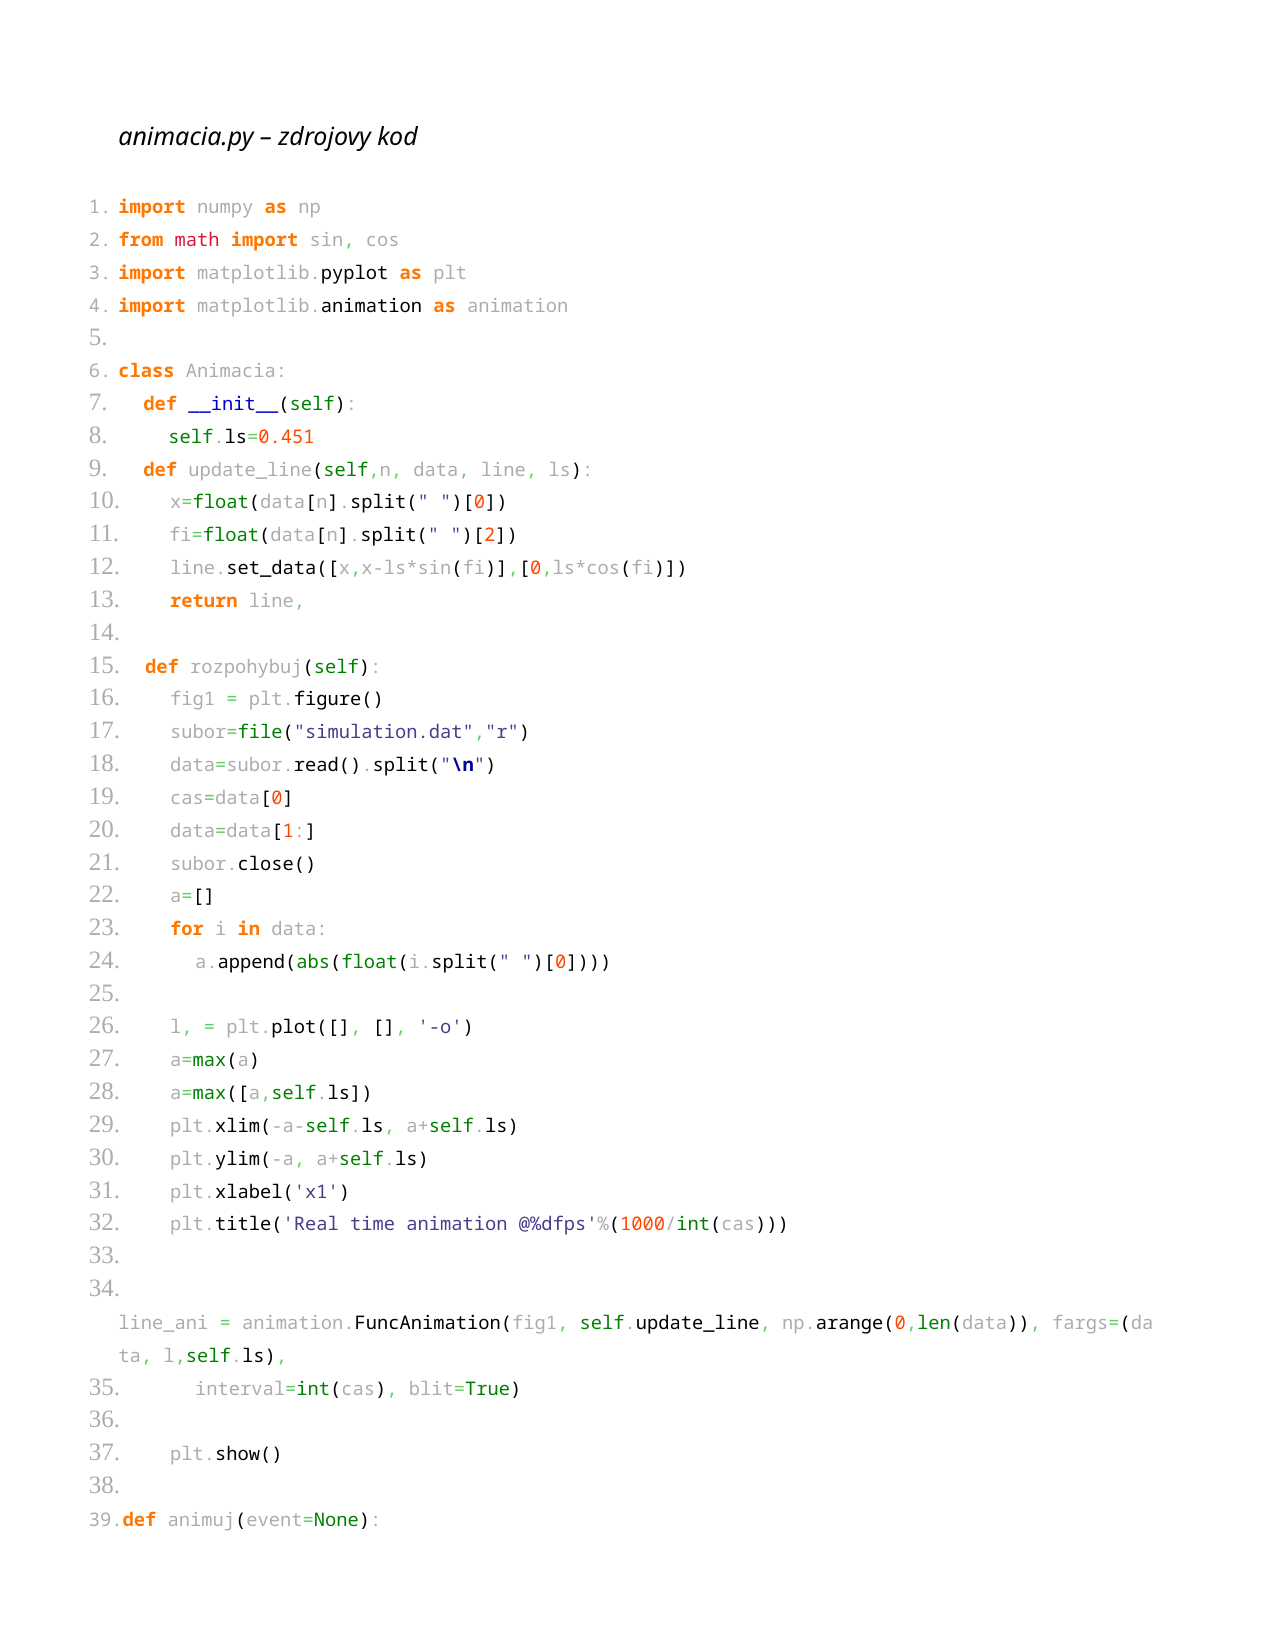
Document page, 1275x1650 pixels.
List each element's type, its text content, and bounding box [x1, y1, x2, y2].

list cas=data[0] [118, 777, 1157, 810]
list from math import sin, cos [118, 219, 1157, 252]
list class Animacia: [118, 350, 1157, 383]
list self.ls=0.451 [118, 416, 1157, 449]
list subor=file("simulation.dat","r") [118, 711, 1157, 744]
list import numpy as np [118, 186, 1157, 219]
list def rozpohybuj(self): [118, 646, 1157, 678]
list l, = plt.plot([], [], '-o') [118, 1007, 1157, 1039]
list return line, [118, 580, 1157, 613]
list line_ani = animation.FuncAnimation(fig1, self.update_line, np.arange(0,len(data)), fargs=(data, l,self.ls), [118, 1269, 1157, 1367]
list plt.title('Real time animation @%dfps'%(1000/int(cas))) [118, 1203, 1157, 1236]
list import matplotlib.animation as animation [118, 285, 1157, 317]
list plt.ylim(-a, a+self.ls) [118, 1138, 1157, 1171]
list subor.close() [118, 842, 1157, 875]
list a=max([a,self.ls]) [118, 1072, 1157, 1105]
list data=subor.read().split("\n") [118, 744, 1157, 777]
list plt.xlim(-a-self.ls, a+self.ls) [118, 1105, 1157, 1138]
list x=float(data[n].split(" ")[0]) [118, 482, 1157, 514]
list a=max(a) [118, 1039, 1157, 1072]
list plt.show() [118, 1433, 1157, 1466]
list fig1 = plt.figure() [118, 678, 1157, 711]
list plt.xlabel('x1') [118, 1171, 1157, 1203]
list line.set_data([x,x-ls*sin(fi)],[0,ls*cos(fi)]) [118, 547, 1157, 580]
list def update_line(self,n, data, line, ls): [118, 449, 1157, 482]
list data=data[1:] [118, 810, 1157, 842]
list a.append(abs(float(i.split(" ")[0]))) [118, 941, 1157, 974]
text animacia.py – zdrojovy kod [118, 118, 1157, 152]
list import matplotlib.pyplot as plt [118, 252, 1157, 285]
list a=[] [118, 875, 1157, 908]
list fi=float(data[n].split(" ")[2]) [118, 514, 1157, 547]
list def __init__(self): [118, 383, 1157, 416]
list for i in data: [118, 908, 1157, 941]
list interval=int(cas), blit=True) [118, 1367, 1157, 1400]
list def animuj(event=None): [118, 1499, 1157, 1532]
